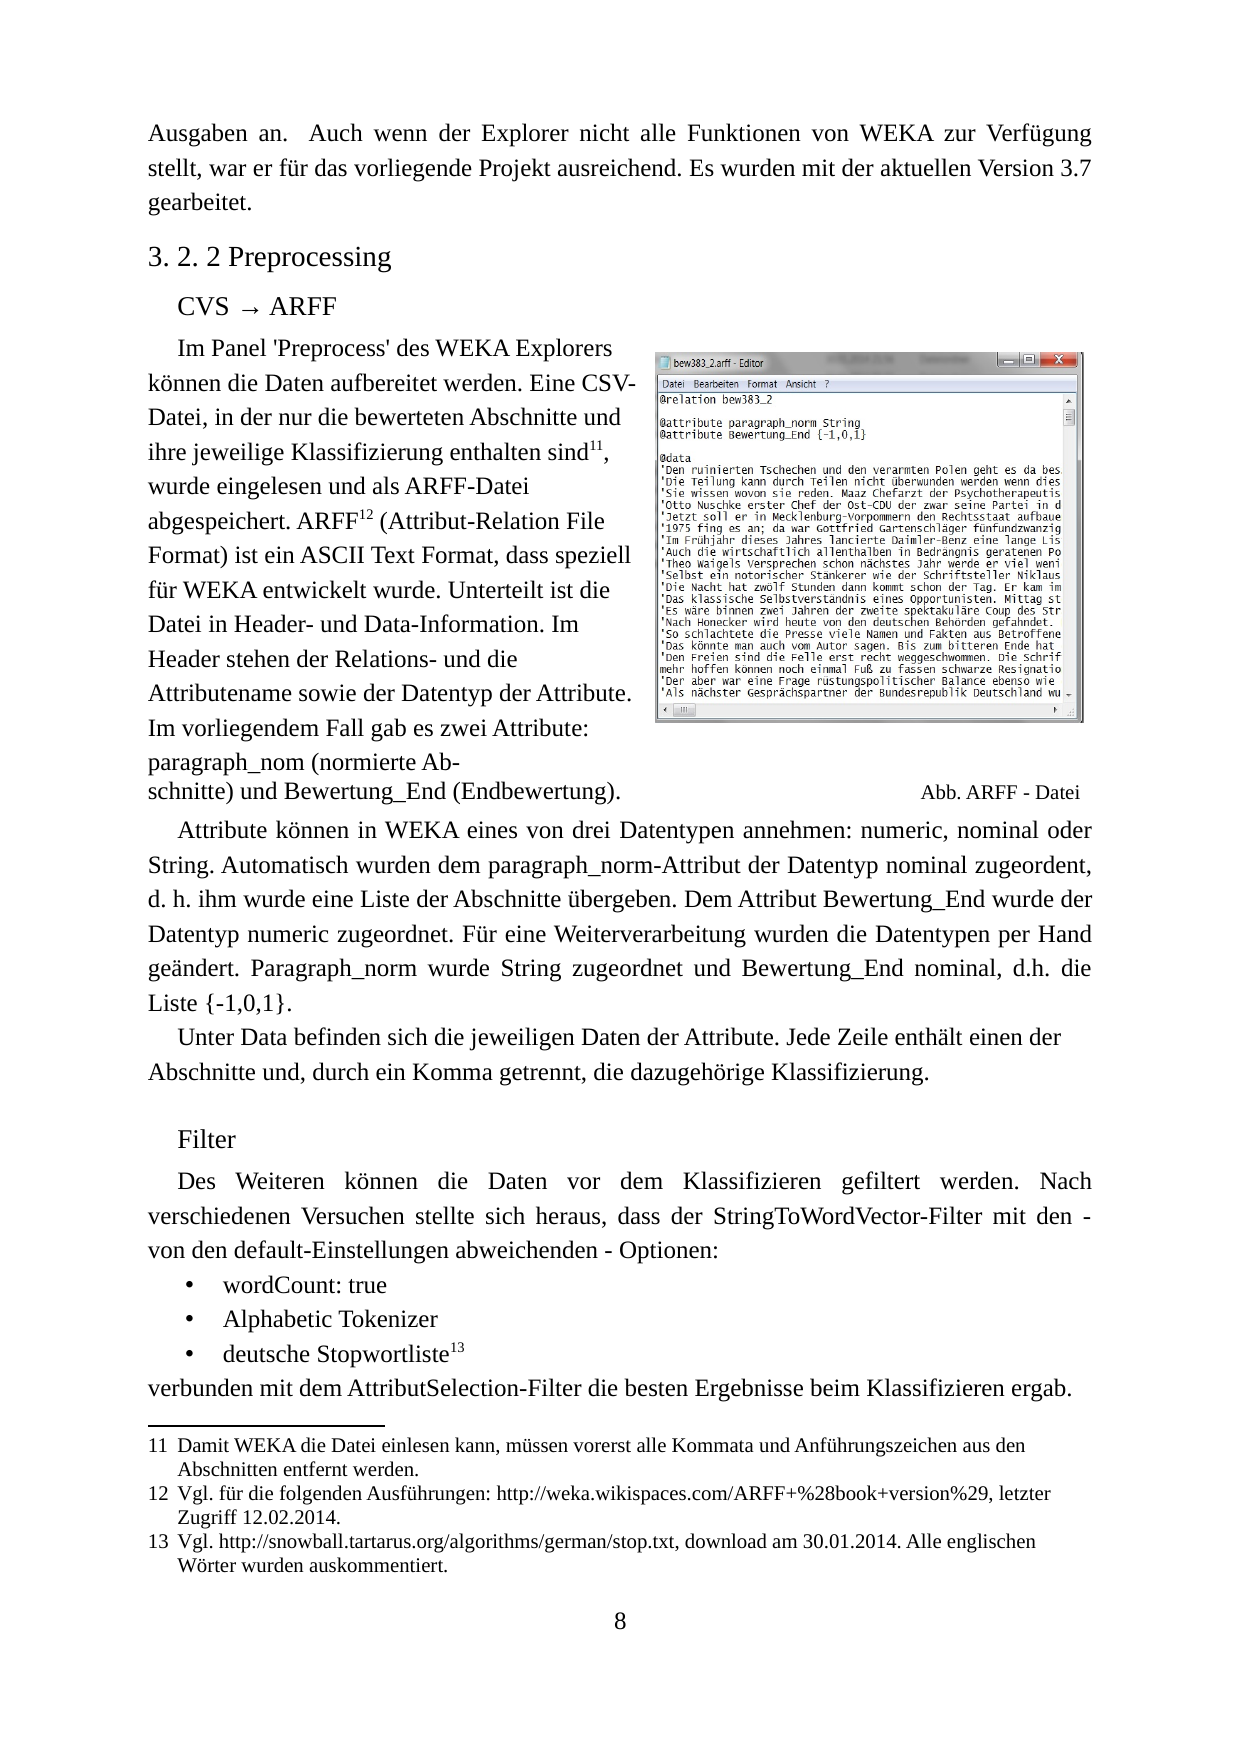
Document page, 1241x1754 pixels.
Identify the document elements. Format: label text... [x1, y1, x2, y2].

table_cell schnitte) und Bewertung_End (Endbewertung). [148, 776, 644, 815]
text Des Weiteren können die Daten vor dem Klassifizieren gefiltert werden. Nach verschiedenen Versuchen stellte sich heraus, dass der StringToWordVector-Filter mit den - von den default-Einstellungen abweichenden - Optionen: [148, 1166, 1093, 1264]
list Alphabetic Tokenizer [185, 1304, 1093, 1333]
text Filter [148, 1123, 1093, 1155]
table_header [644, 334, 1093, 776]
table_cell Attribute können in WEKA eines von drei Datentypen annehmen: numeric, nominal oder String. Automatisch wurden dem paragraph_norm-Attribut der Datentyp nominal zugeordent, d. h. ihm wurde eine Liste der Abschnitte übergeben. Dem Attribut Bewertung_End wurde der Datentyp numeric zugeordnet. Für eine Weiterverarbeitung wurden die Datentypen per Hand geändert. Paragraph_norm wurde String zugeordnet und Bewertung_End nominal, d.h. die Liste {-1,0,1}. Unter Data befinden sich die jeweiligen Daten der Attribute. Jede Zeile enthält einen der Abschnitte und, durch ein Komma getrennt, die dazugehörige Klassifizierung. [148, 815, 1093, 1086]
text CVS → ARFF [148, 291, 1093, 322]
list deutsche Stopwortliste [185, 1339, 1093, 1368]
text Ausgaben an. Auch wenn der Explorer nicht alle Funktionen von WEKA zur Verfügung stellt, war er für das vorliegende Projekt ausreichend. Es wurden mit der aktuellen Version 3.7 gearbeitet. [148, 118, 1093, 216]
list verbunden mit dem AttributSelection-Filter die besten Ergebnisse beim Klassifizieren ergab. [148, 1373, 1093, 1402]
list Vgl. http://snowball.tartarus.org/algorithms/german/stop.txt, download am 30.01.2014. Alle englischen Wörter wurden auskommentiert. [148, 1529, 1093, 1577]
table_cell Abb. ARFF - Datei [644, 776, 1093, 815]
text 3. 2. 2 Preprocessing [148, 239, 1093, 273]
picture [655, 352, 1084, 723]
table_header Im Panel 'Preprocess' des WEKA Explorers können die Daten aufbereitet werden. Eine CSV-Datei, in der nur die bewerteten Abschnitte und ihre jeweilige Klassifizierung enthalten sind, wurde eingelesen und als ARFF-Datei abgespeichert. ARFF (Attribut-Relation File Format) ist ein ASCII Text Format, dass speziell für WEKA entwickelt wurde. Unterteilt ist die Datei in Header- und Data-Information. Im Header stehen der Relations- und die Attributename sowie der Datentyp der Attribute. Im vorliegendem Fall gab es zwei Attribute: paragraph_nom (normierte Ab- [148, 334, 644, 776]
list wordCount: true [185, 1270, 1093, 1299]
